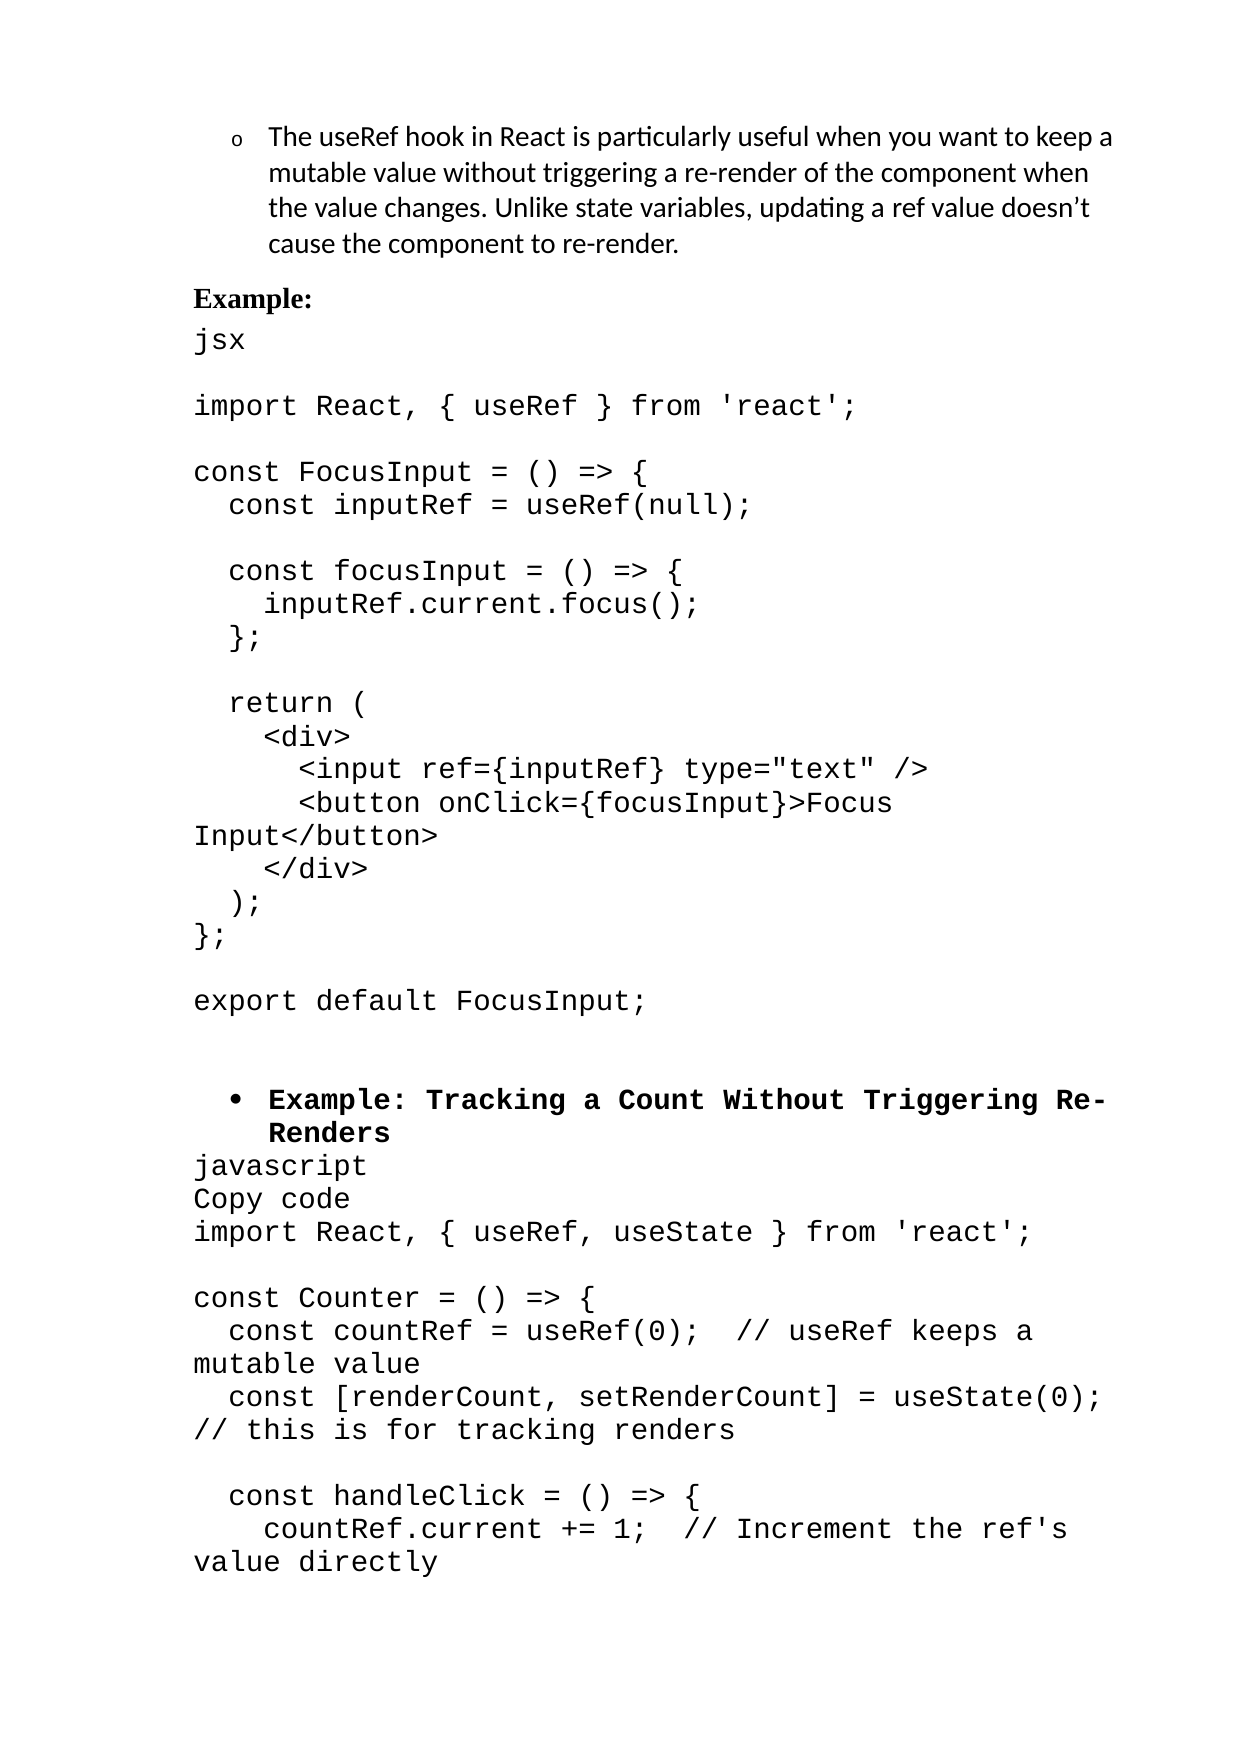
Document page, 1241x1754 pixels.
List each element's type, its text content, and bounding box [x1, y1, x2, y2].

text countRef.current += 1; // Increment the ref's value directly [193, 1514, 1122, 1580]
text }; [193, 920, 1122, 953]
text <div> [193, 722, 1122, 755]
list Example: Tracking a Count Without Triggering Re-Renders [231, 1085, 1122, 1151]
text import React, { useRef } from 'react'; [193, 391, 1122, 424]
text javascript [193, 1151, 1122, 1184]
text ); [193, 887, 1122, 920]
text const inputRef = useRef(null); [193, 491, 1122, 523]
text <button onClick={focusInput}>Focus Input</button> [193, 788, 1122, 854]
text const focusInput = () => { [193, 557, 1122, 589]
text return ( [193, 689, 1122, 722]
text inputRef.current.focus(); [193, 589, 1122, 623]
text </div> [193, 854, 1122, 887]
text const countRef = useRef(0); // useRef keeps a mutable value [193, 1316, 1122, 1382]
text <input ref={inputRef} type="text" /> [193, 755, 1122, 788]
text Copy code [193, 1184, 1122, 1217]
subtitle Example: [193, 281, 1122, 315]
text import React, { useRef, useState } from 'react'; [193, 1217, 1122, 1250]
text const [renderCount, setRenderCount] = useState(0); // this is for tracking renders [193, 1382, 1122, 1448]
list The useRef hook in React is particularly useful when you want to keep a mutable value without triggering a re-render of the component when the value changes. Unlike state variables, updating a ref value doesn’t cause the component to re-render. [231, 118, 1122, 261]
text jsx [193, 325, 1122, 358]
text const FocusInput = () => { [193, 457, 1122, 491]
text const Counter = () => { [193, 1283, 1122, 1316]
text export default FocusInput; [193, 986, 1122, 1019]
text const handleClick = () => { [193, 1481, 1122, 1514]
text }; [193, 623, 1122, 656]
